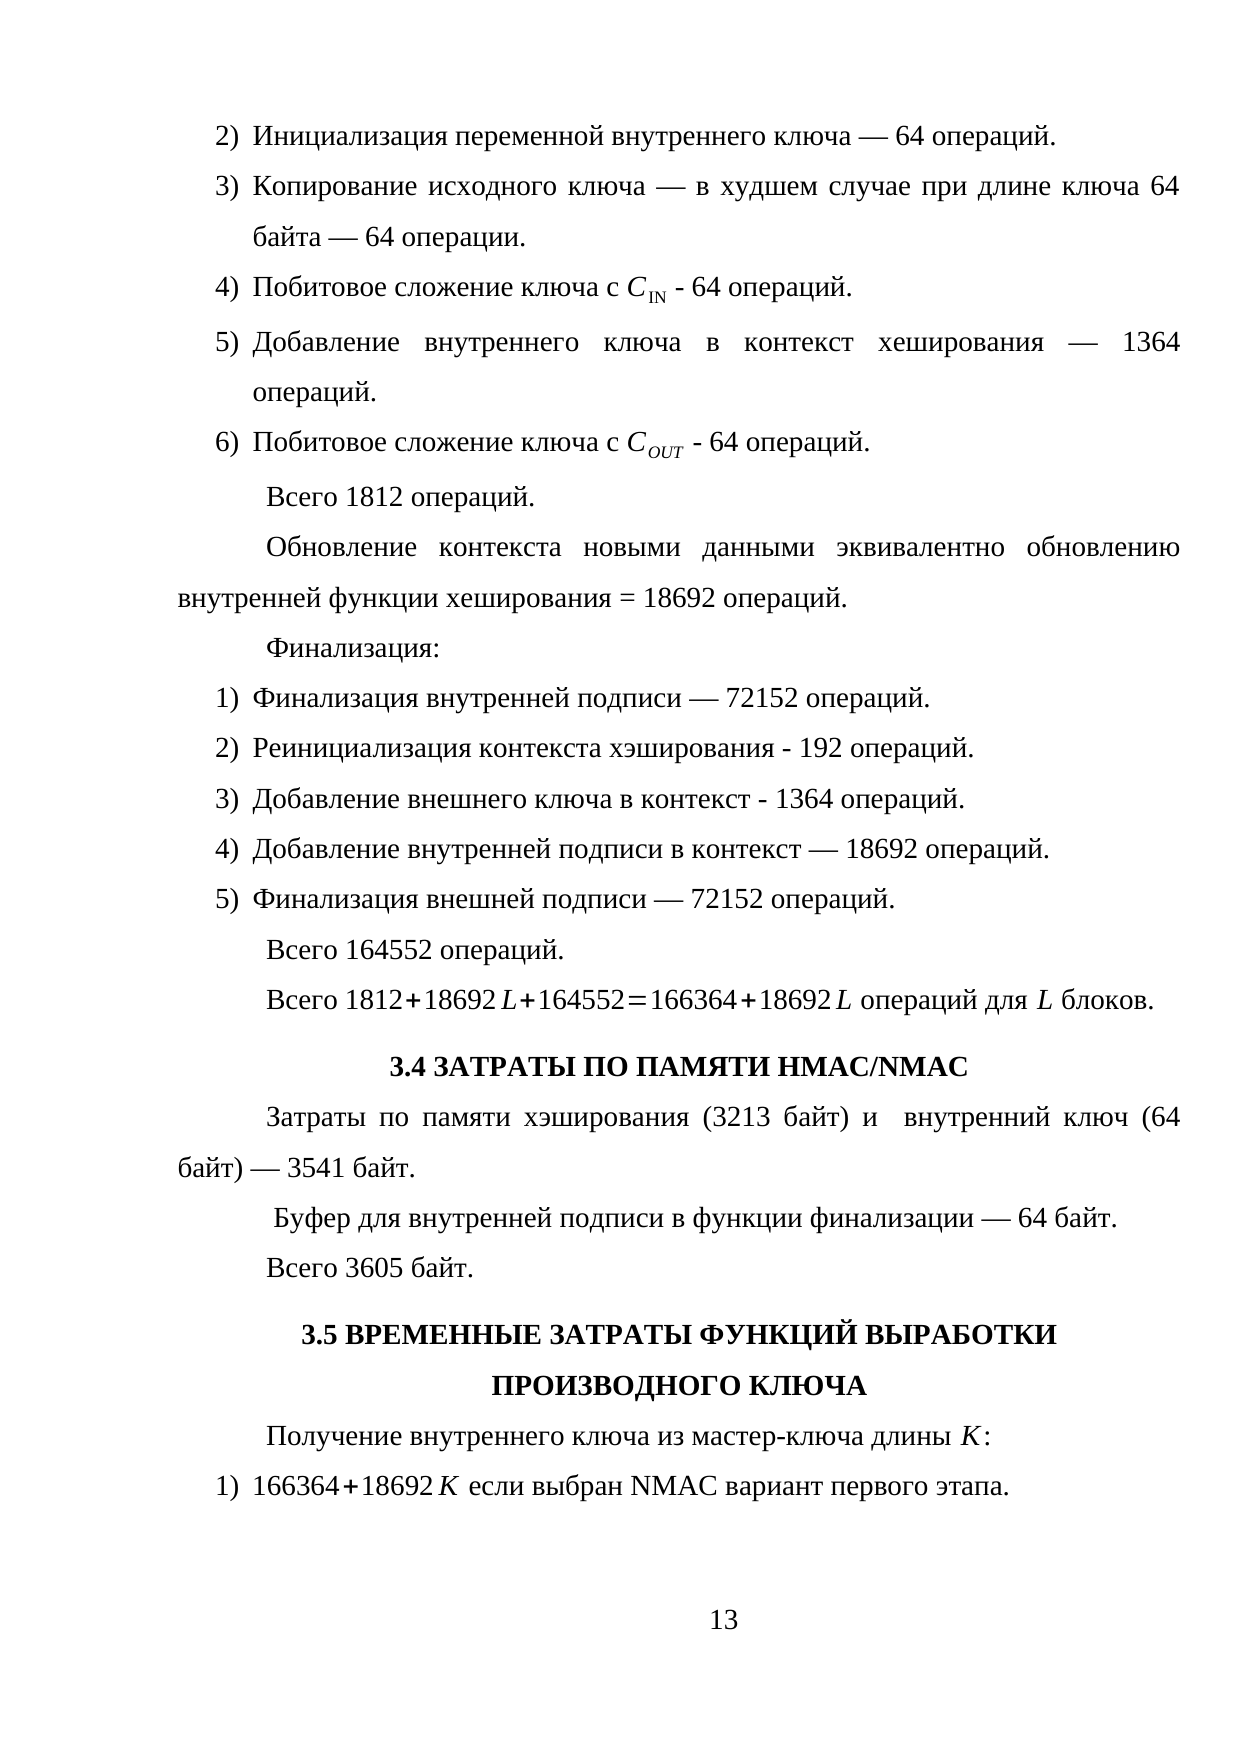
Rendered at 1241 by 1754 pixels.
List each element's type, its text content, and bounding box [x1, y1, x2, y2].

list Побитовое сложение ключа с - 64 операций. [215, 424, 1181, 462]
list Финализация внешней подписи — 72152 операций. [215, 882, 1181, 915]
text Всего операций для блоков. [177, 982, 1181, 1016]
list Копирование исходного ключа — в худшем случае при длине ключа 64 байта — 64 операции. [215, 168, 1181, 252]
list Добавление внутреннего ключа в контекст хеширования — 1364 операций. [215, 324, 1181, 408]
subtitle 3.5 ВРЕМЕННЫЕ ЗАТРАТЫ ФУНКЦИЙ ВЫРАБОТКИ ПРОИЗВОДНОГО КЛЮЧА [177, 1317, 1181, 1401]
list Инициализация переменной внутреннего ключа — 64 операций. [215, 118, 1181, 152]
text Всего 1812 операций. [177, 479, 1181, 513]
text Обновление контекста новыми данными эквивалентно обновлению внутренней функции хеширования = 18692 операций. [177, 529, 1181, 613]
list Реинициализация контекста хэширования - 192 операций. [215, 731, 1181, 764]
list Добавление внешнего ключа в контекст - 1364 операций. [215, 781, 1181, 814]
text Затраты по памяти хэширования (3213 байт) и внутренний ключ (64 байт) — 3541 байт. [177, 1099, 1181, 1183]
list если выбран NMAC вариант первого этапа. [215, 1468, 1181, 1502]
text Финализация: [177, 630, 1181, 663]
list Побитовое сложение ключа с - 64 операций. [215, 269, 1181, 307]
text Всего 3605 байт. [177, 1250, 1181, 1284]
list Финализация внутренней подписи — 72152 операций. [215, 680, 1181, 714]
subtitle 3.4 ЗАТРАТЫ ПО ПАМЯТИ HMAC/NMAC [177, 1049, 1181, 1083]
text Буфер для внутренней подписи в функции финализации — 64 байт. [177, 1200, 1181, 1234]
list Добавление внутренней подписи в контекст — 18692 операций. [215, 831, 1181, 865]
text Получение внутреннего ключа из мастер-ключа длины : [177, 1418, 1181, 1452]
text Всего 164552 операций. [177, 932, 1181, 965]
